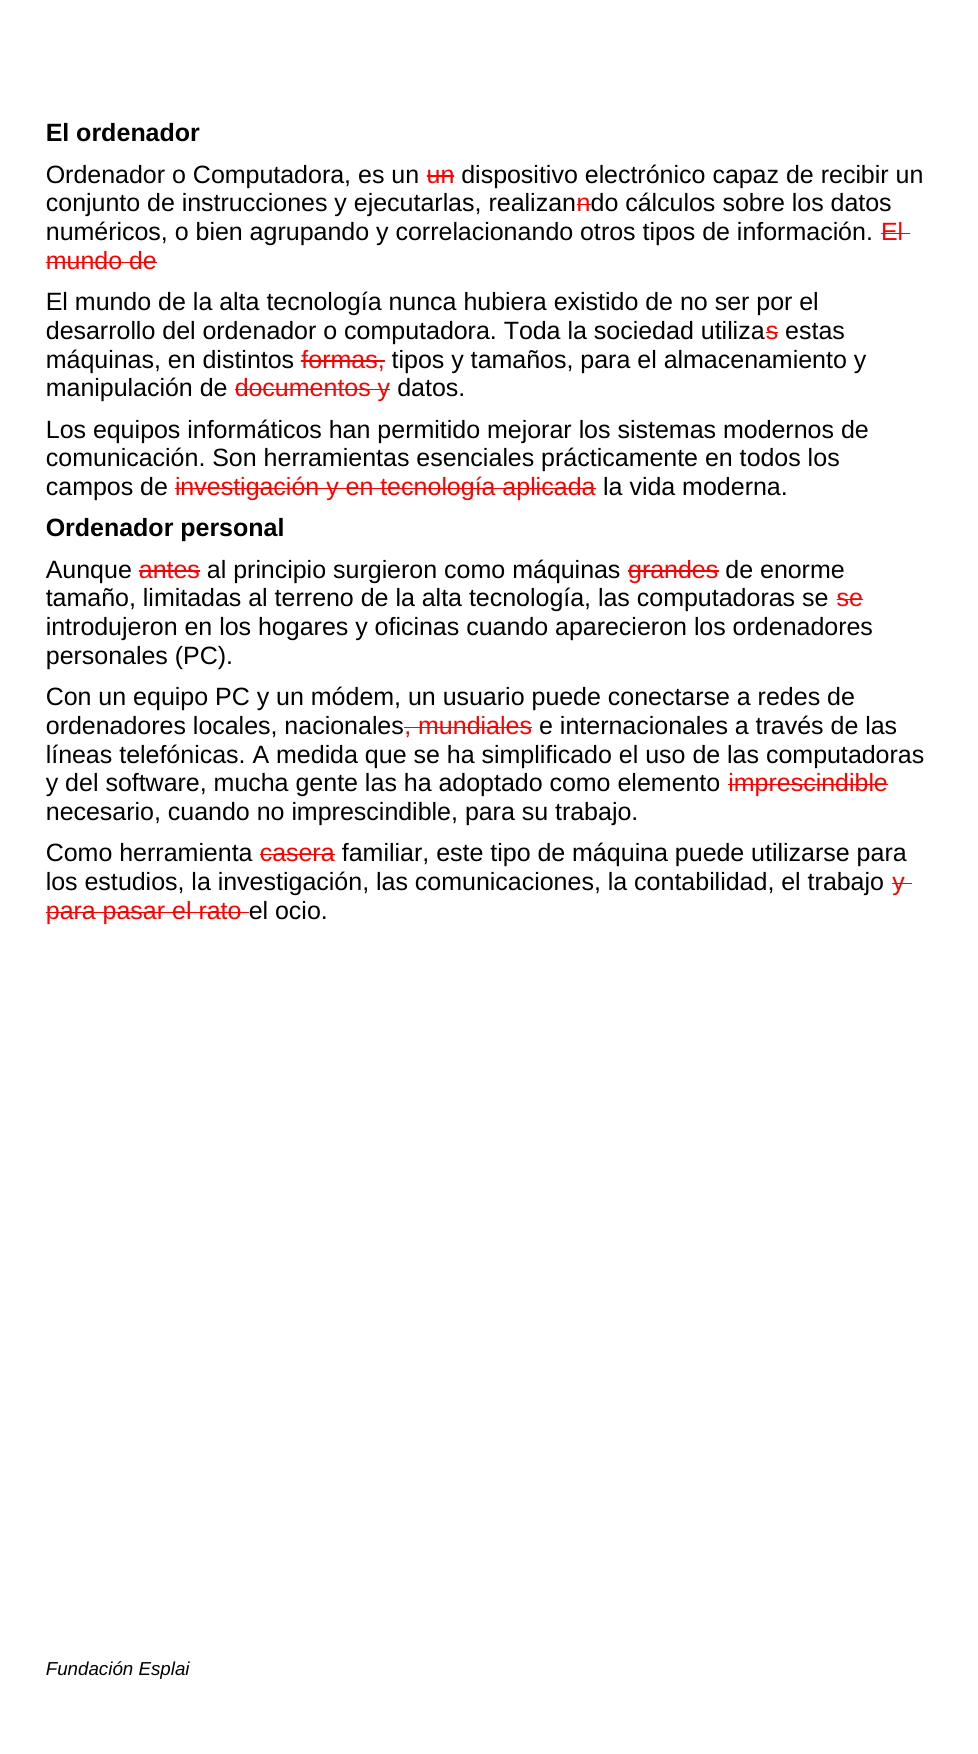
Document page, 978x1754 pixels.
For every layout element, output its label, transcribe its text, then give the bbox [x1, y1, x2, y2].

text Ordenador o Computadora, es un un dispositivo electrónico capaz de recibir un conjunto de instrucciones y ejecutarlas, realizanndo cálculos sobre los datos numéricos, o bien agrupando y correlacionando otros tipos de información. El mundo de [46, 160, 932, 275]
text Como herramienta casera familiar, este tipo de máquina puede utilizarse para los estudios, la investigación, las comunicaciones, la contabilidad, el trabajo y para pasar el rato el ocio. [46, 838, 932, 925]
text Con un equipo PC y un módem, un usuario puede conectarse a redes de ordenadores locales, nacionales, mundiales e internacionales a través de las líneas telefónicas. A medida que se ha simplificado el uso de las computadoras y del software, mucha gente las ha adoptado como elemento imprescindible necesario, cuando no imprescindible, para su trabajo. [46, 682, 932, 826]
text Aunque antes al principio surgieron como máquinas grandes de enorme tamaño, limitadas al terreno de la alta tecnología, las computadoras se se introdujeron en los hogares y oficinas cuando aparecieron los ordenadores personales (PC). [46, 555, 932, 670]
text El mundo de la alta tecnología nunca hubiera existido de no ser por el desarrollo del ordenador o computadora. Toda la sociedad utilizas estas máquinas, en distintos formas, tipos y tamaños, para el almacenamiento y manipulación de documentos y datos. [46, 287, 932, 402]
text Los equipos informáticos han permitido mejorar los sistemas modernos de comunicación. Son herramientas esenciales prácticamente en todos los campos de investigación y en tecnología aplicada la vida moderna. [46, 415, 932, 501]
text Ordenador personal [46, 513, 932, 542]
text El ordenador [46, 118, 932, 147]
